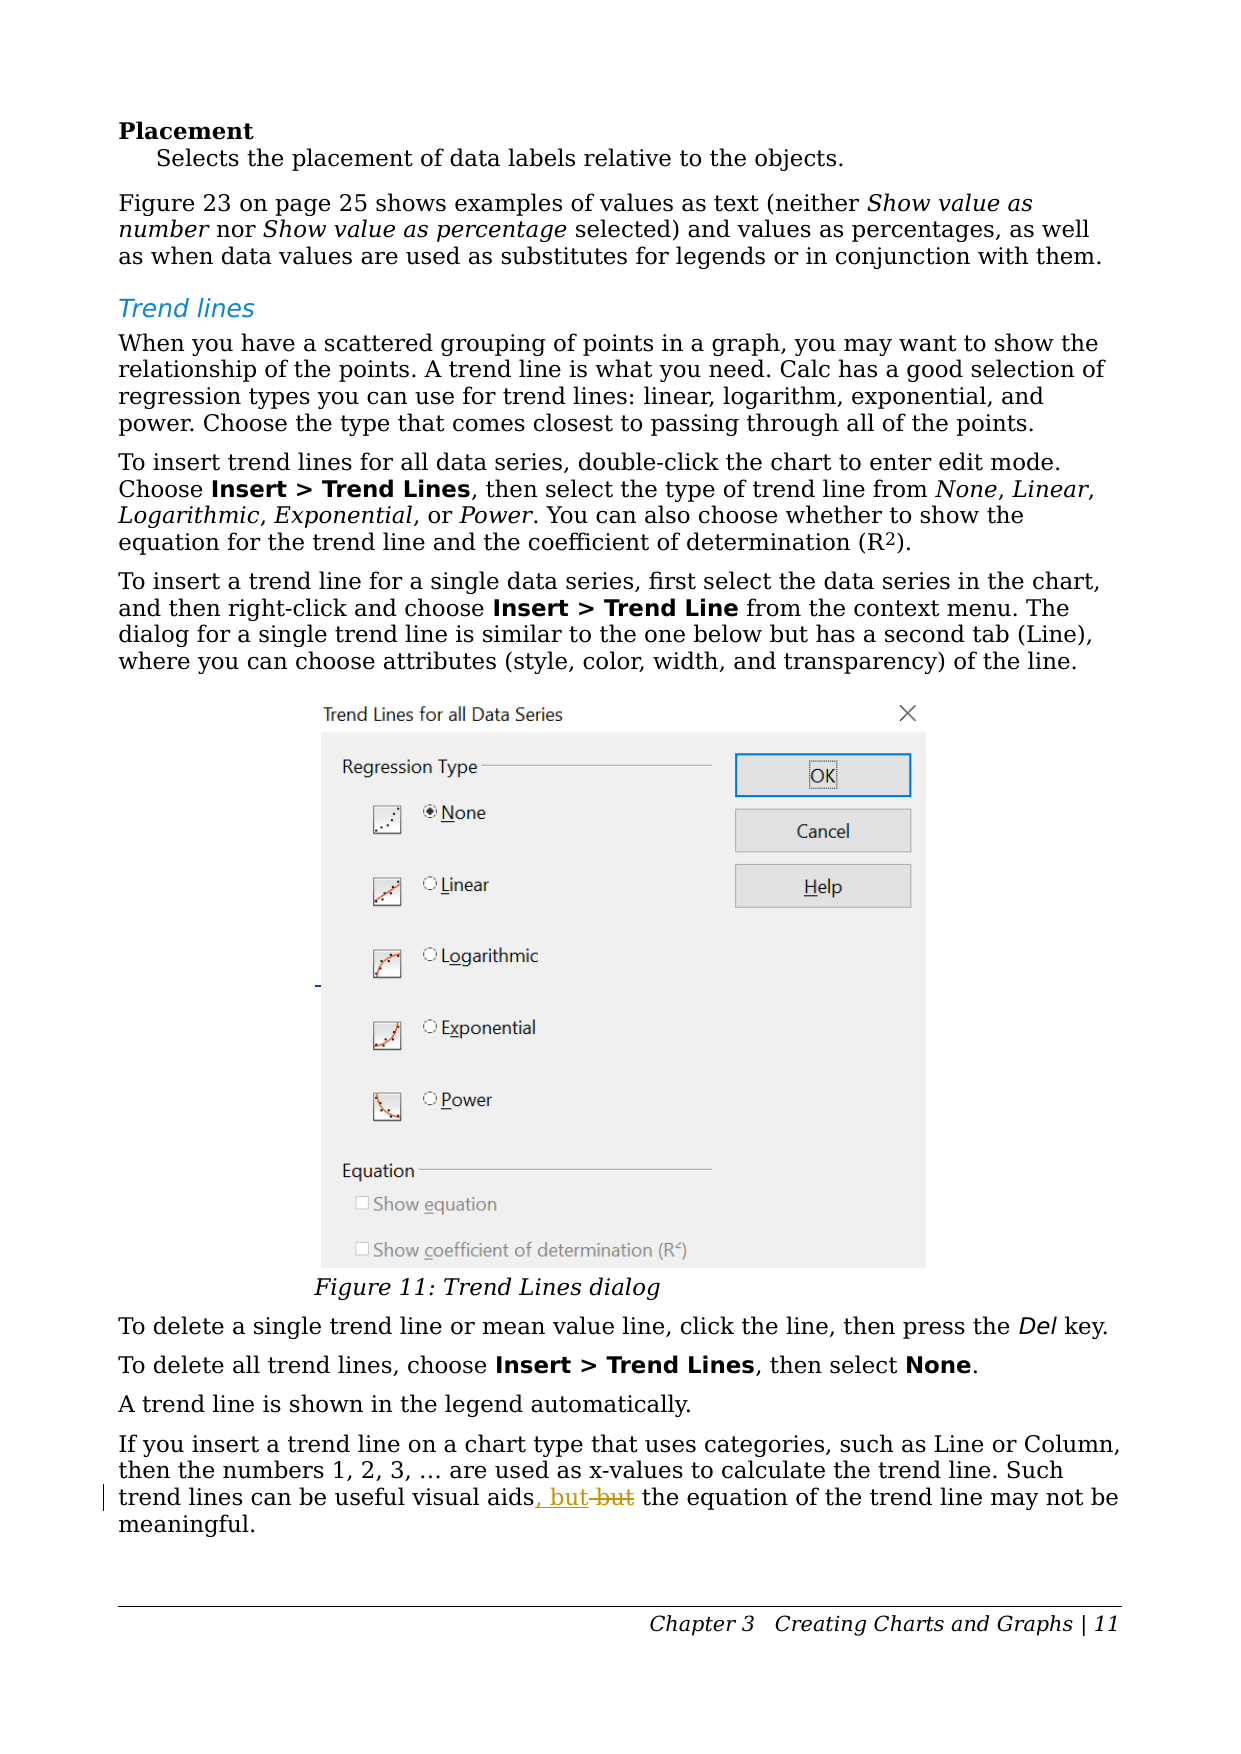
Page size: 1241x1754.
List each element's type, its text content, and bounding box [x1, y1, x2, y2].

text Selects the placement of data labels relative to the objects. [156, 145, 1122, 172]
text To insert trend lines for all data series, double-click the chart to enter edit mode. Choose Insert > Trend Lines, then select the type of trend line from None, Linear, Logarithmic, Exponential, or Power. You can also choose whether to show the equation for the trend line and the coefficient of determination (R2). [118, 449, 1122, 556]
picture [321, 699, 926, 1268]
text Figure 23 on page 25 shows examples of values as text (neither Show value as number nor Show value as percentage selected) and values as percentages, as well as when data values are used as substitutes for legends or in conjunction with them. [118, 190, 1122, 270]
text Placement [118, 118, 1122, 145]
text To insert a trend line for a single data series, first select the data series in the chart, and then right-click and choose Insert > Trend Line from the context menu. The dialog for a single trend line is similar to the one below but has a second tab (Line), where you can choose attributes (style, color, width, and transparency) of the line. [118, 568, 1122, 675]
subtitle Trend lines [118, 294, 1122, 323]
text To delete a single trend line or mean value line, click the line, then press the Del key. [118, 1313, 1122, 1340]
text If you insert a trend line on a chart type that uses categories, such as Line or Column, then the numbers 1, 2, 3, … are used as x-values to calculate the trend line. Such trend lines can be useful visual aids, but the equation of the trend line may not be meaningful. [118, 1431, 1122, 1537]
text A trend line is shown in the legend automatically. [118, 1392, 1122, 1418]
text When you have a scattered grouping of points in a graph, you may want to show the relationship of the points. A trend line is what you need. Calc has a good selection of regression types you can use for trend lines: linear, logarithm, exponential, and power. Choose the type that comes closest to passing through all of the points. [118, 330, 1122, 437]
text Figure 11: Trend Lines dialog [314, 1274, 926, 1301]
text To delete all trend lines, choose Insert > Trend Lines, then select None. [118, 1352, 1122, 1379]
